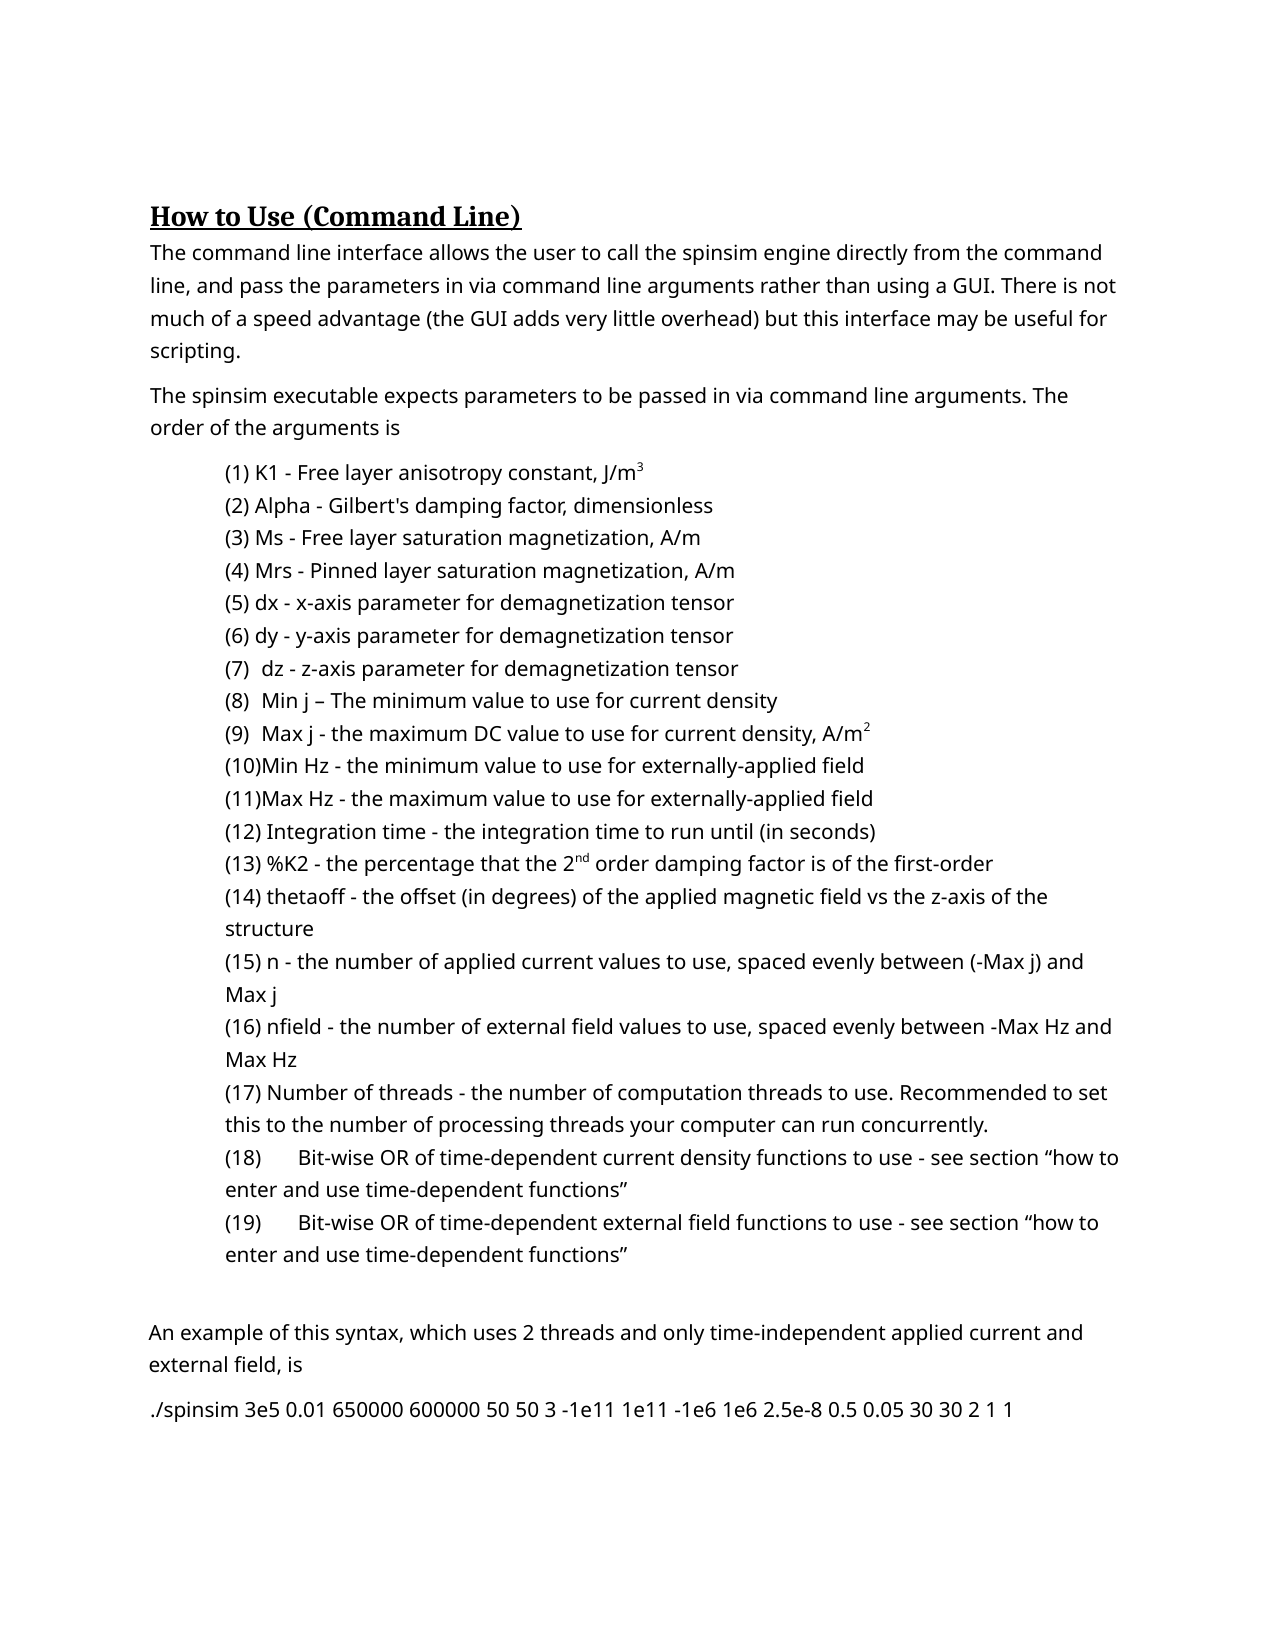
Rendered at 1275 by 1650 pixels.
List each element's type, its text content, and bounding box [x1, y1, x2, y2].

text (4) Mrs - Pinned layer saturation magnetization, A/m [225, 556, 1125, 584]
list Max j - the maximum DC value to use for current density, A/m2 [225, 719, 1125, 747]
subtitle How to Use (Command Line) [150, 200, 1125, 233]
text (6) dy - y-axis parameter for demagnetization tensor [225, 621, 1125, 649]
text (1) K1 - Free layer anisotropy constant, J/m3 [225, 458, 1125, 487]
list Bit-wise OR of time-dependent external field functions to use - see section “how to enter and use time-dependent functions” [225, 1208, 1125, 1269]
text ./spinsim 3e5 0.01 650000 600000 50 50 3 -1e11 1e11 -1e6 1e6 2.5e-8 0.5 0.05 30 30 2 1 1 [148, 1395, 1125, 1423]
list Max Hz - the maximum value to use for externally-applied field [225, 784, 1125, 813]
text (16) nfield - the number of external field values to use, spaced evenly between -Max Hz and Max Hz [225, 1012, 1125, 1073]
text (15) n - the number of applied current values to use, spaced evenly between (-Max j) and Max j [225, 947, 1125, 1008]
list Min j – The minimum value to use for current density [225, 686, 1125, 715]
text (5) dx - x-axis parameter for demagnetization tensor [225, 588, 1125, 617]
text The spinsim executable expects parameters to be passed in via command line arguments. The order of the arguments is [150, 381, 1125, 442]
list Min Hz - the minimum value to use for externally-applied field [225, 752, 1125, 780]
text The command line interface allows the user to call the spinsim engine directly from the command line, and pass the parameters in via command line arguments rather than using a GUI. There is not much of a speed advantage (the GUI adds very little overhead) but this interface may be useful for scripting. [150, 238, 1125, 365]
text (17) Number of threads - the number of computation threads to use. Recommended to set this to the number of processing threads your computer can run concurrently. [225, 1078, 1125, 1139]
text (3) Ms - Free layer saturation magnetization, A/m [225, 523, 1125, 552]
text (2) Alpha - Gilbert's damping factor, dimensionless [225, 491, 1125, 519]
list Bit-wise OR of time-dependent current density functions to use - see section “how to enter and use time-dependent functions” [225, 1143, 1125, 1204]
text (13) %K2 - the percentage that the 2nd order damping factor is of the first-order [225, 849, 1125, 878]
text An example of this syntax, which uses 2 threads and only time-independent applied current and external field, is [148, 1318, 1125, 1379]
text (14) thetaoff - the offset (in degrees) of the applied magnetic field vs the z-axis of the structure [225, 882, 1125, 943]
list dz - z-axis parameter for demagnetization tensor [225, 654, 1125, 682]
text (12) Integration time - the integration time to run until (in seconds) [225, 817, 1125, 845]
